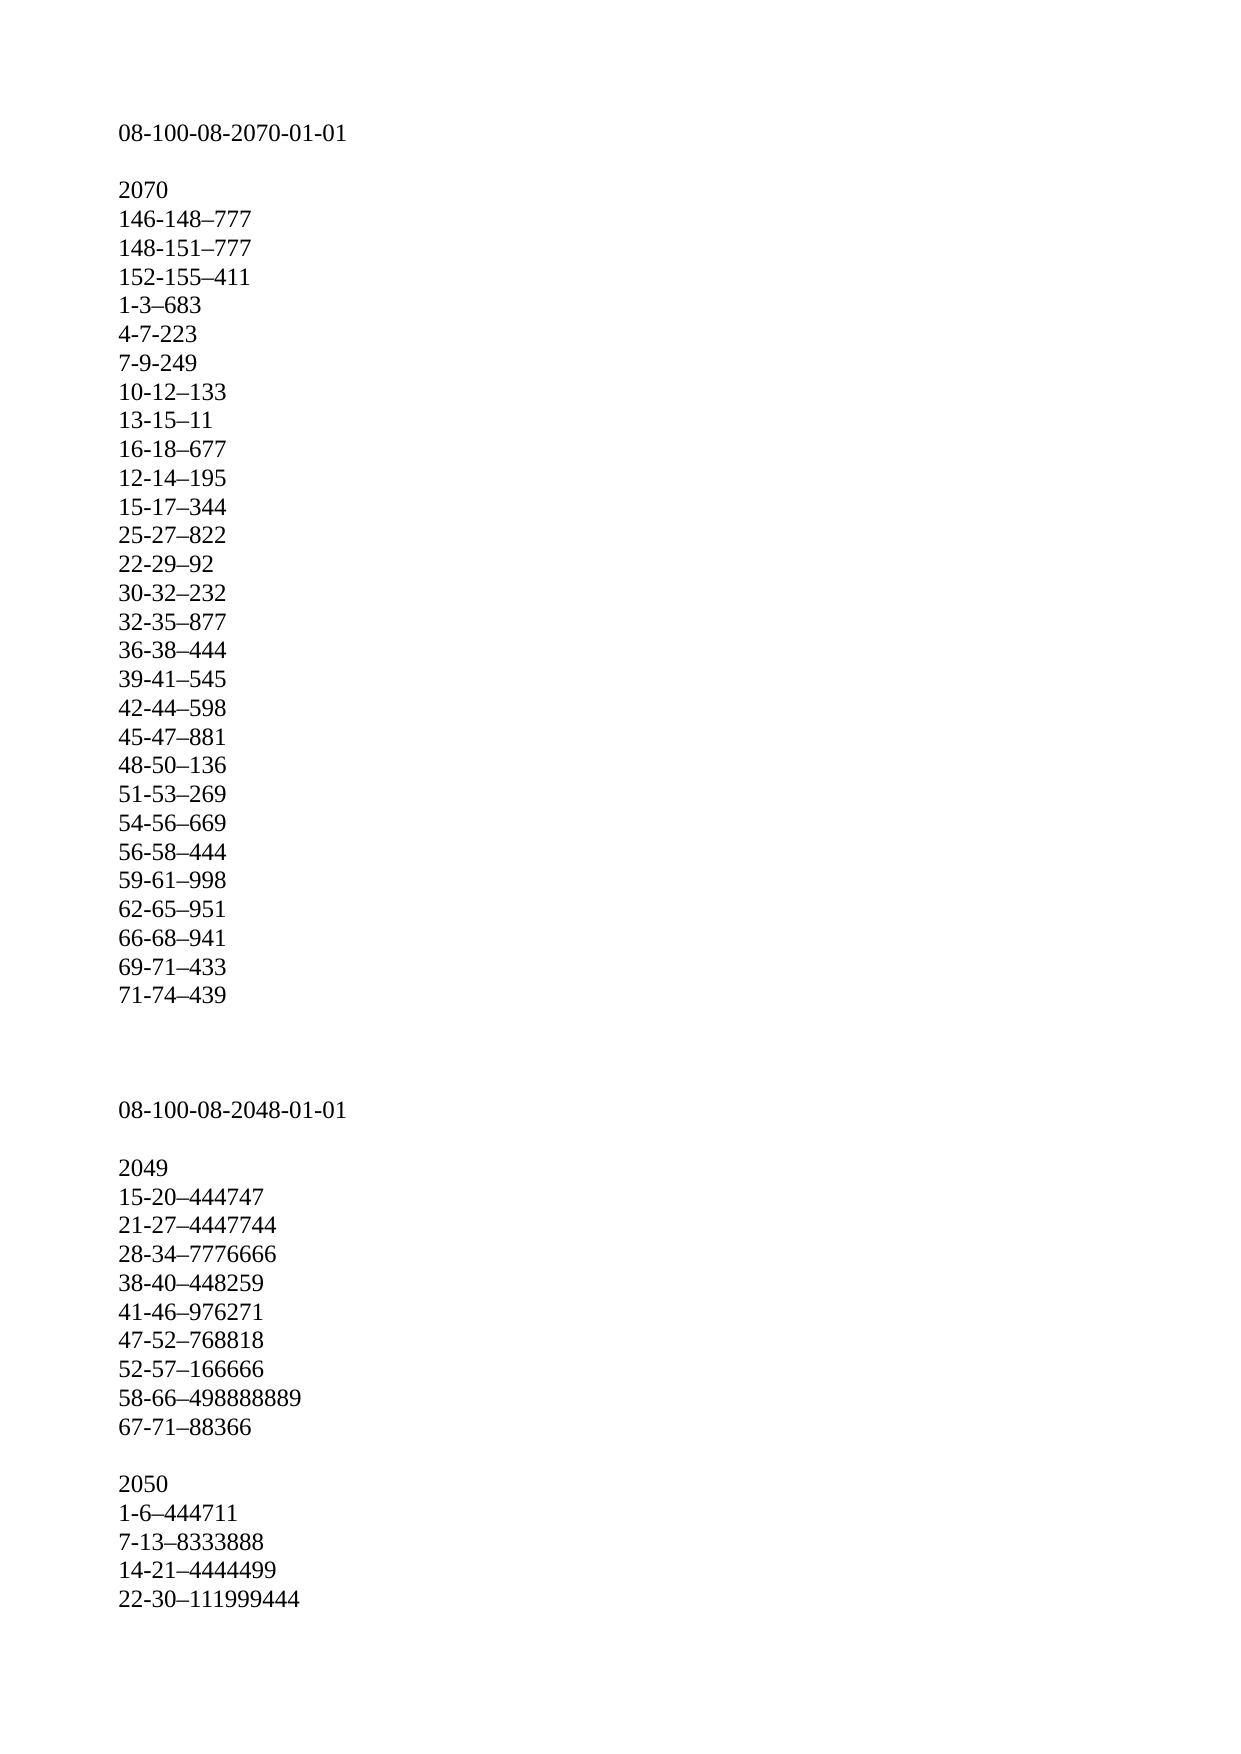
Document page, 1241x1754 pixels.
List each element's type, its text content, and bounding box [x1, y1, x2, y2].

text 42-44–598 [118, 693, 1122, 722]
text 4-7-223 [118, 319, 1122, 348]
text 59-61–998 [118, 866, 1122, 894]
text 56-58–444 [118, 837, 1122, 866]
text 21-27–4447744 [118, 1211, 1122, 1239]
text 69-71–433 [118, 952, 1122, 981]
text 62-65–951 [118, 894, 1122, 923]
text 48-50–136 [118, 751, 1122, 779]
text 08-100-08-2048-01-01 [118, 1096, 1122, 1124]
text 12-14–195 [118, 463, 1122, 492]
text 7-13–8333888 [118, 1527, 1122, 1556]
text 54-56–669 [118, 808, 1122, 837]
text 15-20–444747 [118, 1182, 1122, 1211]
text 66-68–941 [118, 923, 1122, 952]
text 7-9-249 [118, 348, 1122, 377]
text 1-3–683 [118, 291, 1122, 319]
text 22-30–111999444 [118, 1584, 1122, 1613]
text 67-71–88366 [118, 1412, 1122, 1441]
text 22-29–92 [118, 549, 1122, 578]
text 58-66–498888889 [118, 1383, 1122, 1412]
text 30-32–232 [118, 578, 1122, 607]
text 52-57–166666 [118, 1354, 1122, 1383]
text 148-151–777 [118, 233, 1122, 262]
text 15-17–344 [118, 492, 1122, 521]
text 152-155–411 [118, 262, 1122, 291]
text 36-38–444 [118, 636, 1122, 664]
text 146-148–777 [118, 204, 1122, 233]
text 71-74–439 [118, 981, 1122, 1009]
text 1-6–444711 [118, 1498, 1122, 1527]
text 41-46–976271 [118, 1297, 1122, 1326]
text 10-12–133 [118, 377, 1122, 406]
text 38-40–448259 [118, 1268, 1122, 1297]
text 13-15–11 [118, 406, 1122, 434]
text 2070 [118, 176, 1122, 204]
text 51-53–269 [118, 779, 1122, 808]
text 39-41–545 [118, 664, 1122, 693]
text 2049 [118, 1153, 1122, 1182]
text 14-21–4444499 [118, 1556, 1122, 1584]
text 2050 [118, 1469, 1122, 1498]
text 25-27–822 [118, 521, 1122, 549]
text 16-18–677 [118, 434, 1122, 463]
text 08-100-08-2070-01-01 [118, 118, 1122, 147]
text 47-52–768818 [118, 1326, 1122, 1354]
text 45-47–881 [118, 722, 1122, 751]
text 32-35–877 [118, 607, 1122, 636]
text 28-34–7776666 [118, 1239, 1122, 1268]
